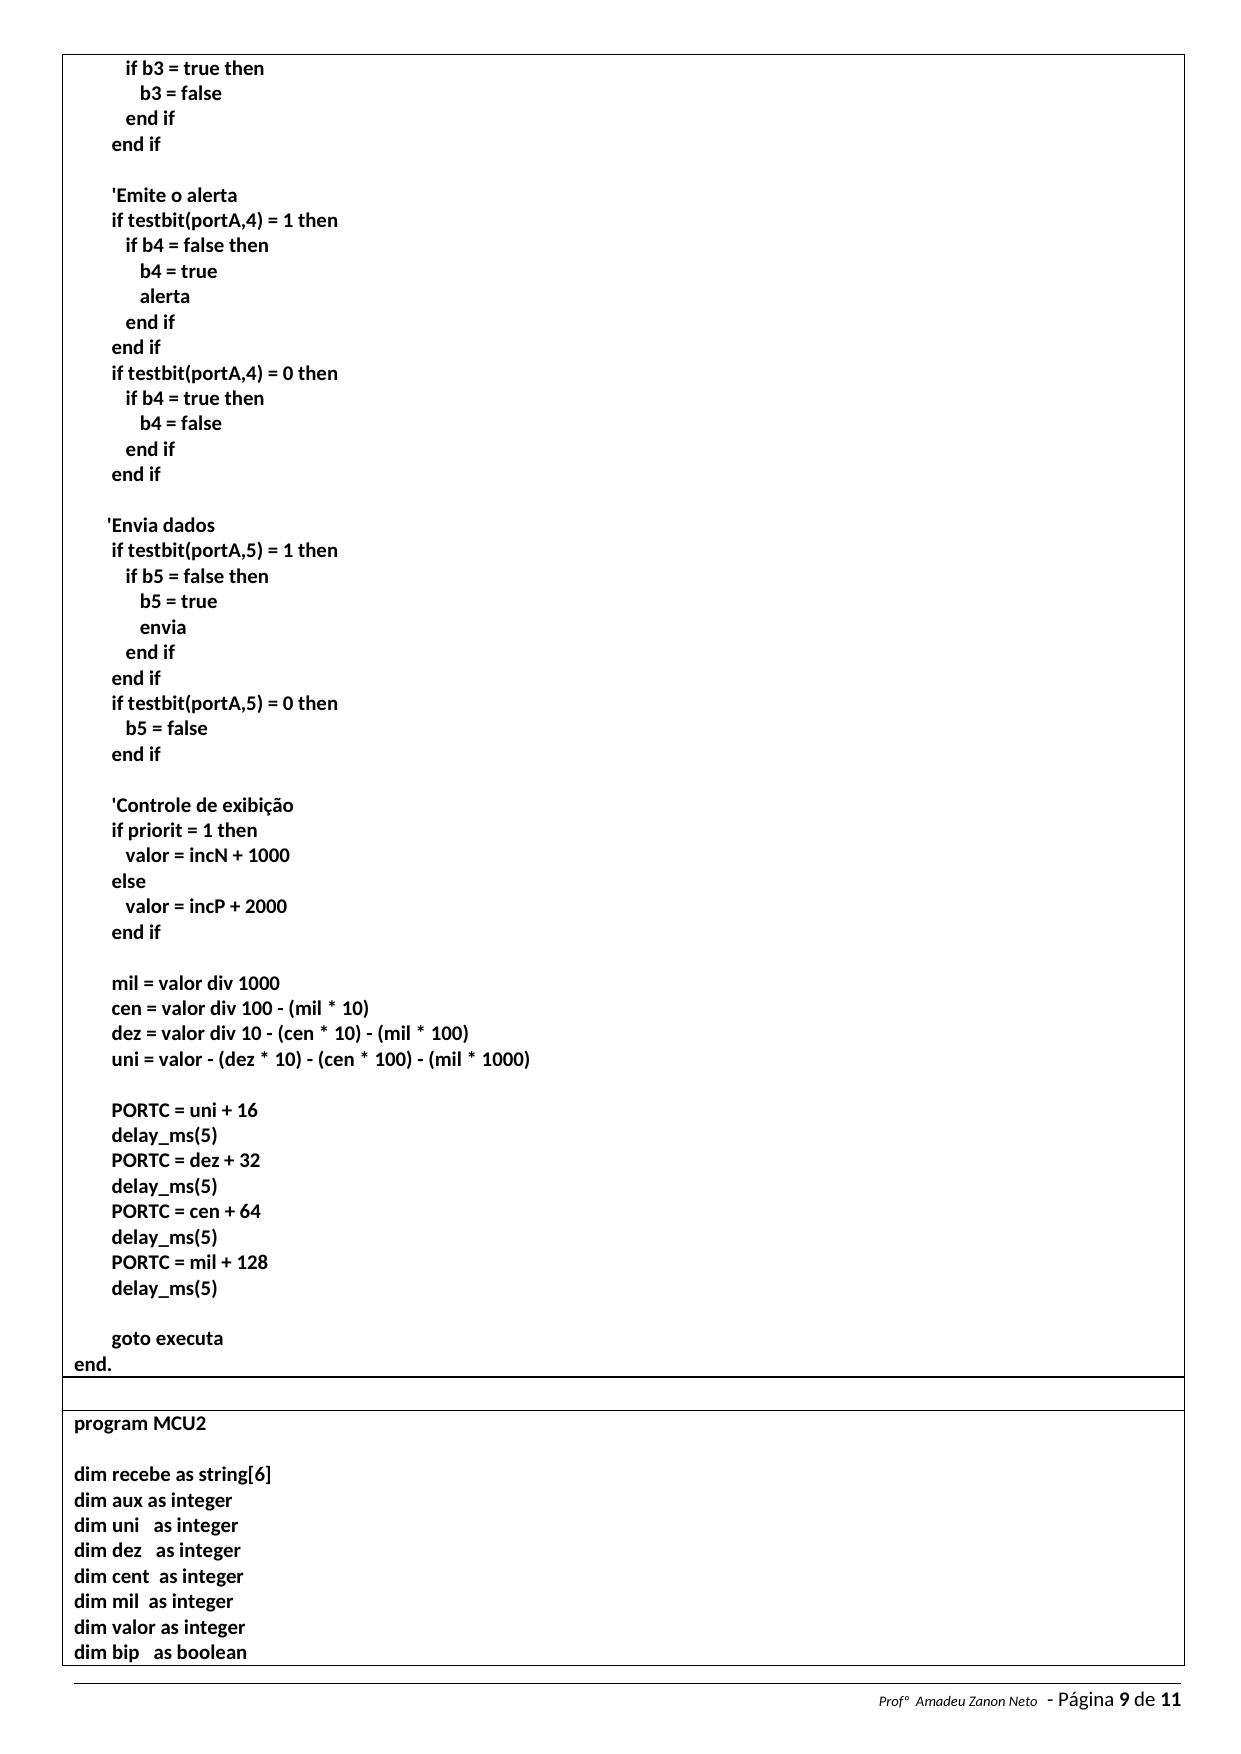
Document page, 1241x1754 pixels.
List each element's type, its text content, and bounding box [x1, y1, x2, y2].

table_cell [63, 1378, 1184, 1409]
table_cell program MCU2 dim recebe as string[6] dim aux as integer dim uni as integer dim dez as integer dim cent as integer dim mil as integer dim valor as integer dim bip as boolean [63, 1411, 1184, 1665]
table_header if b3 = true then b3 = false end if end if 'Emite o alerta if testbit(portA,4) = 1 then if b4 = false then b4 = true alerta end if end if if testbit(portA,4) = 0 then if b4 = true then b4 = false end if end if 'Envia dados if testbit(portA,5) = 1 then if b5 = false then b5 = true envia end if end if if testbit(portA,5) = 0 then b5 = false end if 'Controle de exibição if priorit = 1 then valor = incN + 1000 else valor = incP + 2000 end if mil = valor div 1000 cen = valor div 100 - (mil * 10) dez = valor div 10 - (cen * 10) - (mil * 100) uni = valor - (dez * 10) - (cen * 100) - (mil * 1000) PORTC = uni + 16 delay_ms(5) PORTC = dez + 32 delay_ms(5) PORTC = cen + 64 delay_ms(5) PORTC = mil + 128 delay_ms(5) goto executa end. [63, 55, 1184, 1376]
